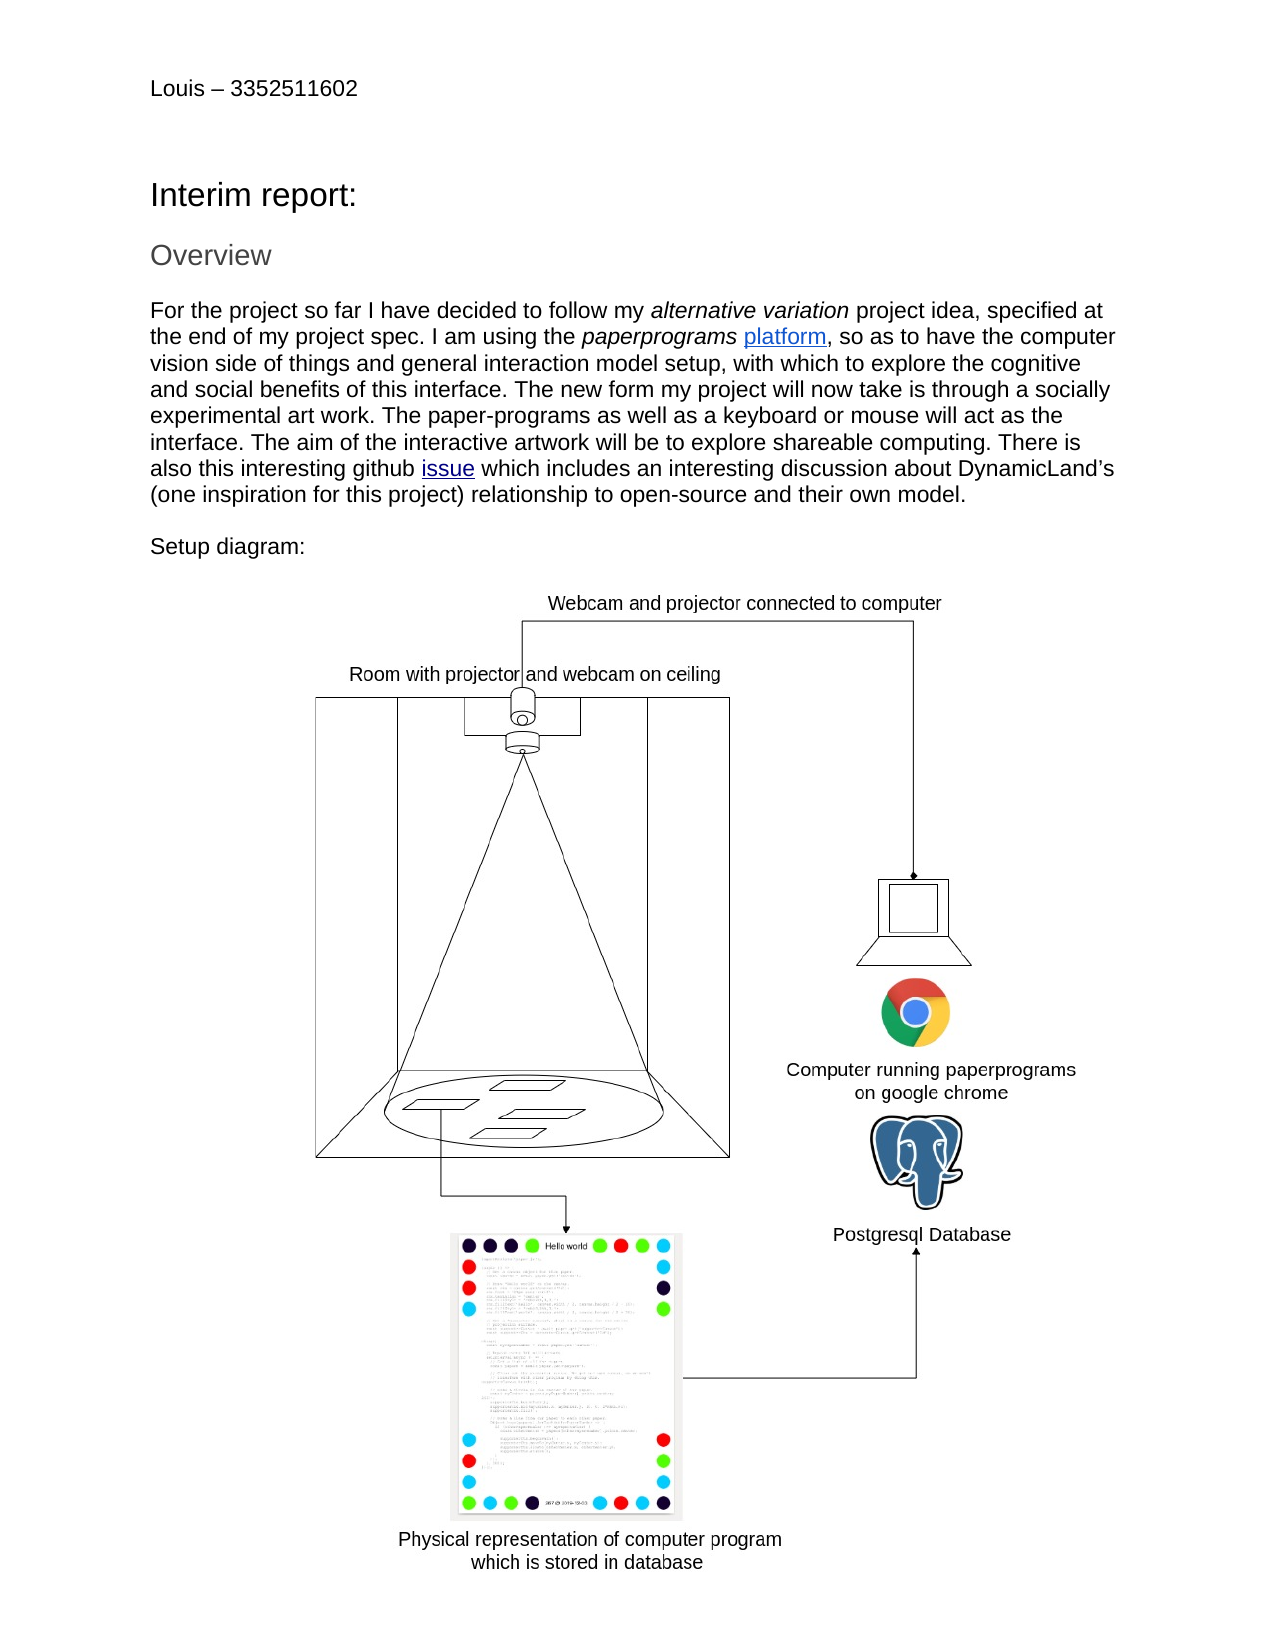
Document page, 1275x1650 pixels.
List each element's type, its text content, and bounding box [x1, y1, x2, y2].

text Setup diagram: [150, 533, 1125, 559]
subtitle Overview [150, 238, 1125, 272]
picture [315, 590, 1086, 1573]
text For the project so far I have decided to follow my alternative variation project idea, specified at the end of my project spec. I am using the paperprograms platform, so as to have the computer vision side of things and general interaction model setup, with which to explore the cognitive and social benefits of this interface. The new form my project will now take is through a socially experimental art work. The paper-programs as well as a keyboard or mouse will act as the interface. The aim of the interactive artwork will be to explore shareable computing. There is also this interesting github issue which includes an interesting discussion about DynamicLand’s (one inspiration for this project) relationship to open-source and their own model. [150, 297, 1125, 508]
subtitle Interim report: [150, 175, 1125, 213]
